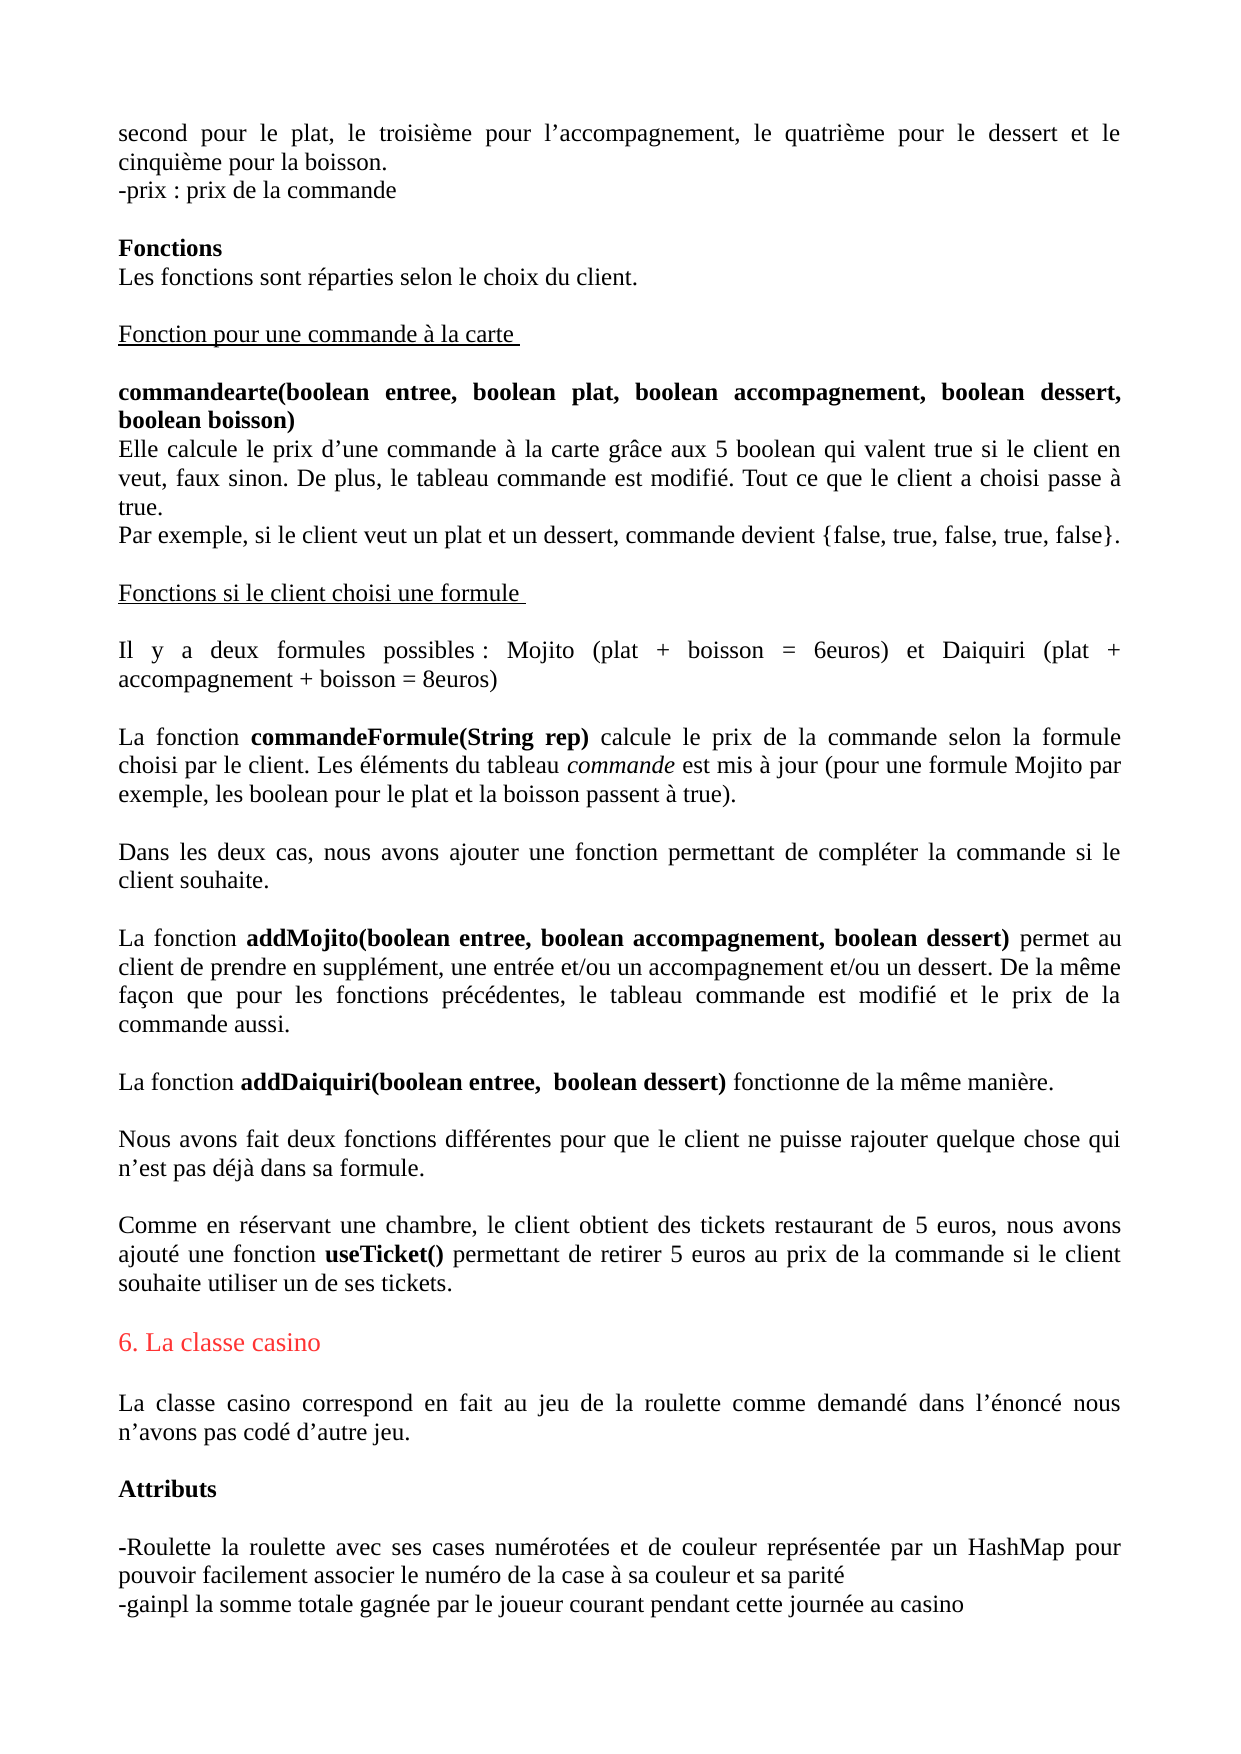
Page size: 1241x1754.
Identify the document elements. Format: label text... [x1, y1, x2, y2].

text Fonctions [118, 233, 1122, 262]
text -Roulette la roulette avec ses cases numérotées et de couleur représentée par un HashMap pour pouvoir facilement associer le numéro de la case à sa couleur et sa parité [118, 1532, 1122, 1589]
text Nous avons fait deux fonctions différentes pour que le client ne puisse rajouter quelque chose qui n’est pas déjà dans sa formule. [118, 1124, 1122, 1182]
text -prix : prix de la commande [118, 176, 1122, 204]
text La fonction addDaiquiri(boolean entree, boolean dessert) fonctionne de la même manière. [118, 1067, 1122, 1096]
text Elle calcule le prix d’une commande à la carte grâce aux 5 boolean qui valent true si le client en veut, faux sinon. De plus, le tableau commande est modifié. Tout ce que le client a choisi passe à true. [118, 434, 1122, 521]
text Comme en réservant une chambre, le client obtient des tickets restaurant de 5 euros, nous avons ajouté une fonction useTicket() permettant de retirer 5 euros au prix de la commande si le client souhaite utiliser un de ses tickets. [118, 1211, 1122, 1297]
text second pour le plat, le troisième pour l’accompagnement, le quatrième pour le dessert et le cinquième pour la boisson. [118, 118, 1122, 176]
text 6. La classe casino [118, 1326, 1122, 1357]
text -gainpl la somme totale gagnée par le joueur courant pendant cette journée au casino [118, 1589, 1122, 1618]
text commandearte(boolean entree, boolean plat, boolean accompagnement, boolean dessert, boolean boisson) [118, 377, 1122, 434]
text La classe casino correspond en fait au jeu de la roulette comme demandé dans l’énoncé nous n’avons pas codé d’autre jeu. [118, 1388, 1122, 1445]
text Dans les deux cas, nous avons ajouter une fonction permettant de compléter la commande si le client souhaite. [118, 837, 1122, 894]
text Il y a deux formules possibles : Mojito (plat + boisson = 6euros) et Daiquiri (plat + accompagnement + boisson = 8euros) [118, 636, 1122, 693]
text Attributs [118, 1474, 1122, 1503]
text La fonction commandeFormule(String rep) calcule le prix de la commande selon la formule choisi par le client. Les éléments du tableau commande est mis à jour (pour une formule Mojito par exemple, les boolean pour le plat et la boisson passent à true). [118, 722, 1122, 808]
text Fonctions si le client choisi une formule [118, 578, 1122, 607]
text Par exemple, si le client veut un plat et un dessert, commande devient {false, true, false, true, false}. [118, 521, 1122, 549]
text Fonction pour une commande à la carte [118, 319, 1122, 348]
text La fonction addMojito(boolean entree, boolean accompagnement, boolean dessert) permet au client de prendre en supplément, une entrée et/ou un accompagnement et/ou un dessert. De la même façon que pour les fonctions précédentes, le tableau commande est modifié et le prix de la commande aussi. [118, 923, 1122, 1038]
text Les fonctions sont réparties selon le choix du client. [118, 262, 1122, 291]
